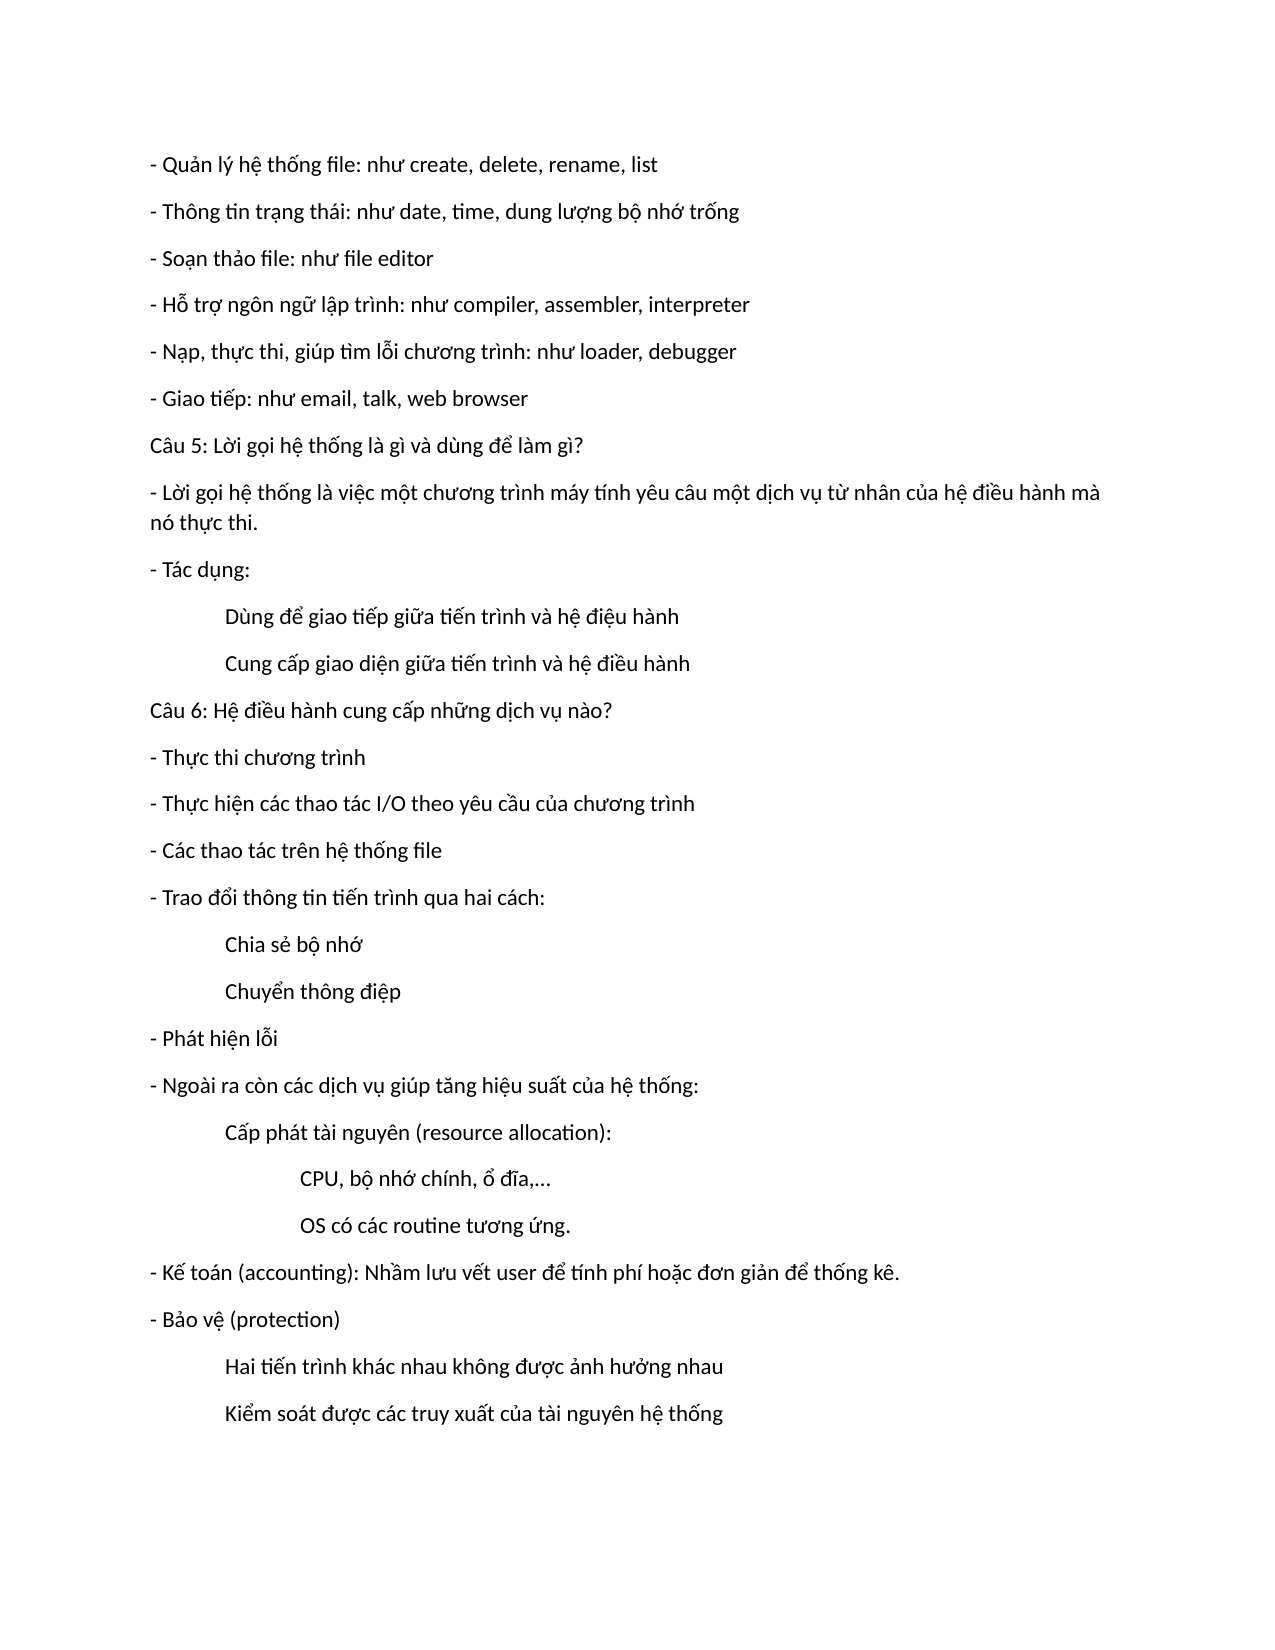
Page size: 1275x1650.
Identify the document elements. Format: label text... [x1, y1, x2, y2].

text - Trao đổi thông tin tiến trình qua hai cách: [150, 883, 1125, 911]
text - Hỗ trợ ngôn ngữ lập trình: như compiler, assembler, interpreter [150, 291, 1125, 319]
text - Soạn thảo file: như file editor [150, 244, 1125, 272]
text - Nạp, thực thi, giúp tìm lỗi chương trình: như loader, debugger [150, 337, 1125, 366]
text - Thực hiện các thao tác I/O theo yêu cầu của chương trình [150, 789, 1125, 818]
text OS có các routine tương ứng. [150, 1211, 1125, 1239]
text - Giao tiếp: như email, talk, web browser [150, 384, 1125, 412]
text - Lời gọi hệ thống là việc một chương trình máy tính yêu câu một dịch vụ từ nhân của hệ điều hành mà nó thực thi. [150, 478, 1125, 536]
text Cấp phát tài nguyên (resource allocation): [150, 1118, 1125, 1146]
text Câu 5: Lời gọi hệ thống là gì và dùng để làm gì? [150, 431, 1125, 459]
text Chuyển thông điệp [150, 977, 1125, 1005]
text - Quản lý hệ thống file: như create, delete, rename, list [150, 150, 1125, 178]
text - Phát hiện lỗi [150, 1024, 1125, 1052]
text Dùng để giao tiếp giữa tiến trình và hệ điệu hành [150, 602, 1125, 630]
text Cung cấp giao diện giữa tiến trình và hệ điều hành [150, 649, 1125, 677]
text - Tác dụng: [150, 555, 1125, 583]
text Câu 6: Hệ điều hành cung cấp những dịch vụ nào? [150, 696, 1125, 724]
text - Bảo vệ (protection) [150, 1305, 1125, 1333]
text - Thông tin trạng thái: như date, time, dung lượng bộ nhớ trống [150, 197, 1125, 225]
text Hai tiến trình khác nhau không được ảnh hưởng nhau [150, 1352, 1125, 1380]
text - Kế toán (accounting): Nhầm lưu vết user để tính phí hoặc đơn giản để thống kê. [150, 1258, 1125, 1286]
text - Các thao tác trên hệ thống file [150, 836, 1125, 864]
text Kiểm soát được các truy xuất của tài nguyên hệ thống [150, 1399, 1125, 1427]
text - Ngoài ra còn các dịch vụ giúp tăng hiệu suất của hệ thống: [150, 1071, 1125, 1099]
text CPU, bộ nhớ chính, ổ đĩa,… [150, 1164, 1125, 1193]
text Chia sẻ bộ nhớ [150, 930, 1125, 958]
text - Thực thi chương trình [150, 743, 1125, 771]
